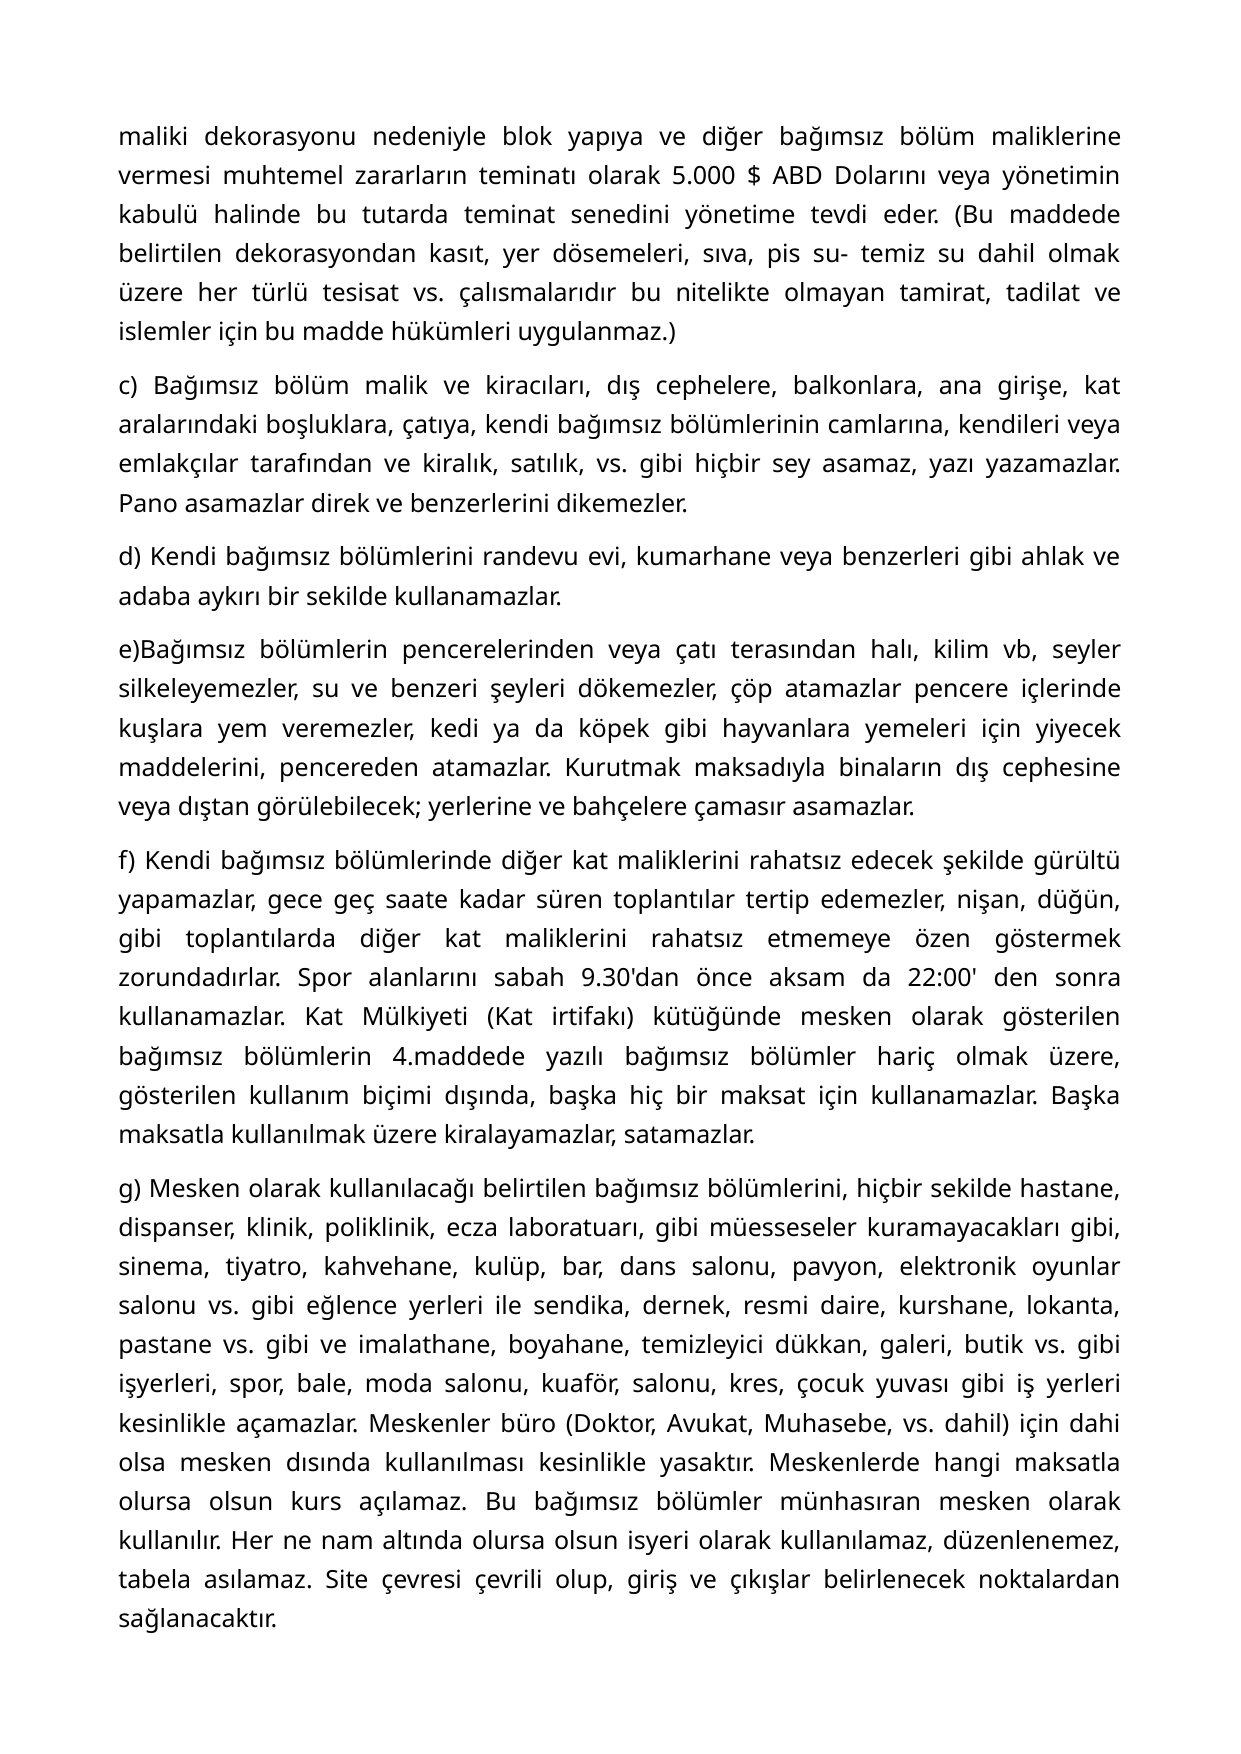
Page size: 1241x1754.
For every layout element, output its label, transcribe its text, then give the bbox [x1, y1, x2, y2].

text f) Kendi bağımsız bölümlerinde diğer kat maliklerini rahatsız edecek şekilde gürültü yapamazlar, gece geç saate kadar süren toplantılar tertip edemezler, nişan, düğün, gibi toplantılarda diğer kat maliklerini rahatsız etmemeye özen göstermek zorundadırlar. Spor alanlarını sabah 9.30'dan önce aksam da 22:00' den sonra kullanamazlar. Kat Mülkiyeti (Kat irtifakı) kütüğünde mesken olarak gösterilen bağımsız bölümlerin 4.maddede yazılı bağımsız bölümler hariç olmak üzere, gösterilen kullanım biçimi dışında, başka hiç bir maksat için kullanamazlar. Başka maksatla kullanılmak üzere kiralayamazlar, satamazlar. [118, 842, 1122, 1151]
text c) Bağımsız bölüm malik ve kiracıları, dış cephelere, balkonlara, ana girişe, kat aralarındaki boşluklara, çatıya, kendi bağımsız bölümlerinin camlarına, kendileri veya emlakçılar tarafından ve kiralık, satılık, vs. gibi hiçbir sey asamaz, yazı yazamazlar. Pano asamazlar direk ve benzerlerini dikemezler. [118, 368, 1122, 519]
text e)Bağımsız bölümlerin pencerelerinden veya çatı terasından halı, kilim vb, seyler silkeleyemezler, su ve benzeri şeyleri dökemezler, çöp atamazlar pencere içlerinde kuşlara yem veremezler, kedi ya da köpek gibi hayvanlara yemeleri için yiyecek maddelerini, pencereden atamazlar. Kurutmak maksadıyla binaların dış cephesine veya dıştan görülebilecek; yerlerine ve bahçelere çamasır asamazlar. [118, 632, 1122, 823]
text g) Mesken olarak kullanılacağı belirtilen bağımsız bölümlerini, hiçbir sekilde hastane, dispanser, klinik, poliklinik, ecza laboratuarı, gibi müesseseler kuramayacakları gibi, sinema, tiyatro, kahvehane, kulüp, bar, dans salonu, pavyon, elektronik oyunlar salonu vs. gibi eğlence yerleri ile sendika, dernek, resmi daire, kurshane, lokanta, pastane vs. gibi ve imalathane, boyahane, temizleyici dükkan, galeri, butik vs. gibi işyerleri, spor, bale, moda salonu, kuaför, salonu, kres, çocuk yuvası gibi iş yerleri kesinlikle açamazlar. Meskenler büro (Doktor, Avukat, Muhasebe, vs. dahil) için dahi olsa mesken dısında kullanılması kesinlikle yasaktır. Meskenlerde hangi maksatla olursa olsun kurs açılamaz. Bu bağımsız bölümler münhasıran mesken olarak kullanılır. Her ne nam altında olursa olsun isyeri olarak kullanılamaz, düzenlenemez, tabela asılamaz. Site çevresi çevrili olup, giriş ve çıkışlar belirlenecek noktalardan sağlanacaktır. [118, 1170, 1122, 1635]
text d) Kendi bağımsız bölümlerini randevu evi, kumarhane veya benzerleri gibi ahlak ve adaba aykırı bir sekilde kullanamazlar. [118, 539, 1122, 612]
text maliki dekorasyonu nedeniyle blok yapıya ve diğer bağımsız bölüm maliklerine vermesi muhtemel zararların teminatı olarak 5.000 $ ABD Dolarını veya yönetimin kabulü halinde bu tutarda teminat senedini yönetime tevdi eder. (Bu maddede belirtilen dekorasyondan kasıt, yer dösemeleri, sıva, pis su- temiz su dahil olmak üzere her türlü tesisat vs. çalısmalarıdır bu nitelikte olmayan tamirat, tadilat ve islemler için bu madde hükümleri uygulanmaz.) [118, 118, 1122, 348]
